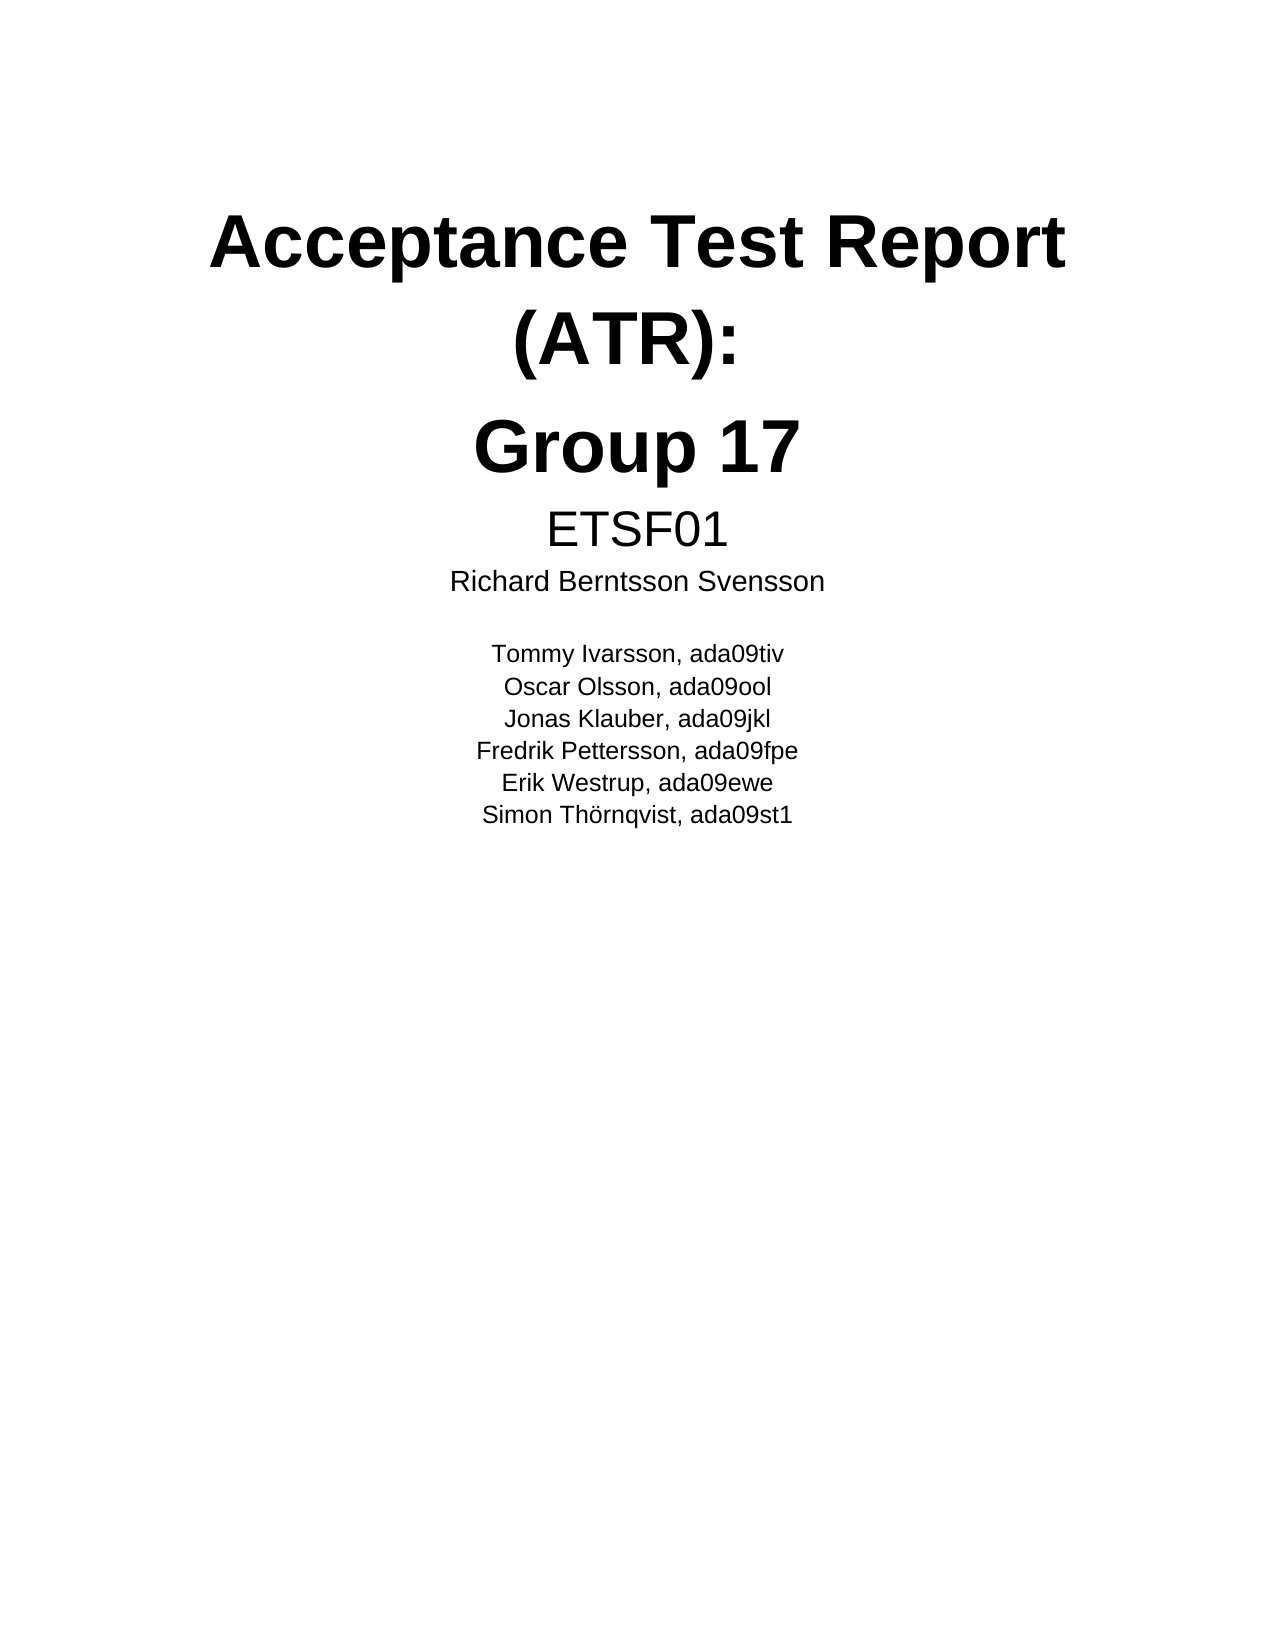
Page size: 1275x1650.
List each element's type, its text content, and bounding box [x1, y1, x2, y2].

text Simon Thörnqvist, ada09st1 [150, 801, 1125, 828]
title Acceptance Test Report (ATR): [150, 200, 1125, 380]
text Jonas Klauber, ada09jkl [150, 704, 1125, 732]
text Richard Berntsson Svensson [150, 565, 1125, 598]
text Fredrik Pettersson, ada09fpe [150, 736, 1125, 764]
text Group 17 [150, 405, 1125, 489]
text Oscar Olsson, ada09ool [150, 672, 1125, 700]
text ETSF01 [150, 501, 1125, 557]
text Erik Westrup, ada09ewe [150, 768, 1125, 796]
text Tommy Ivarsson, ada09tiv [150, 640, 1125, 668]
